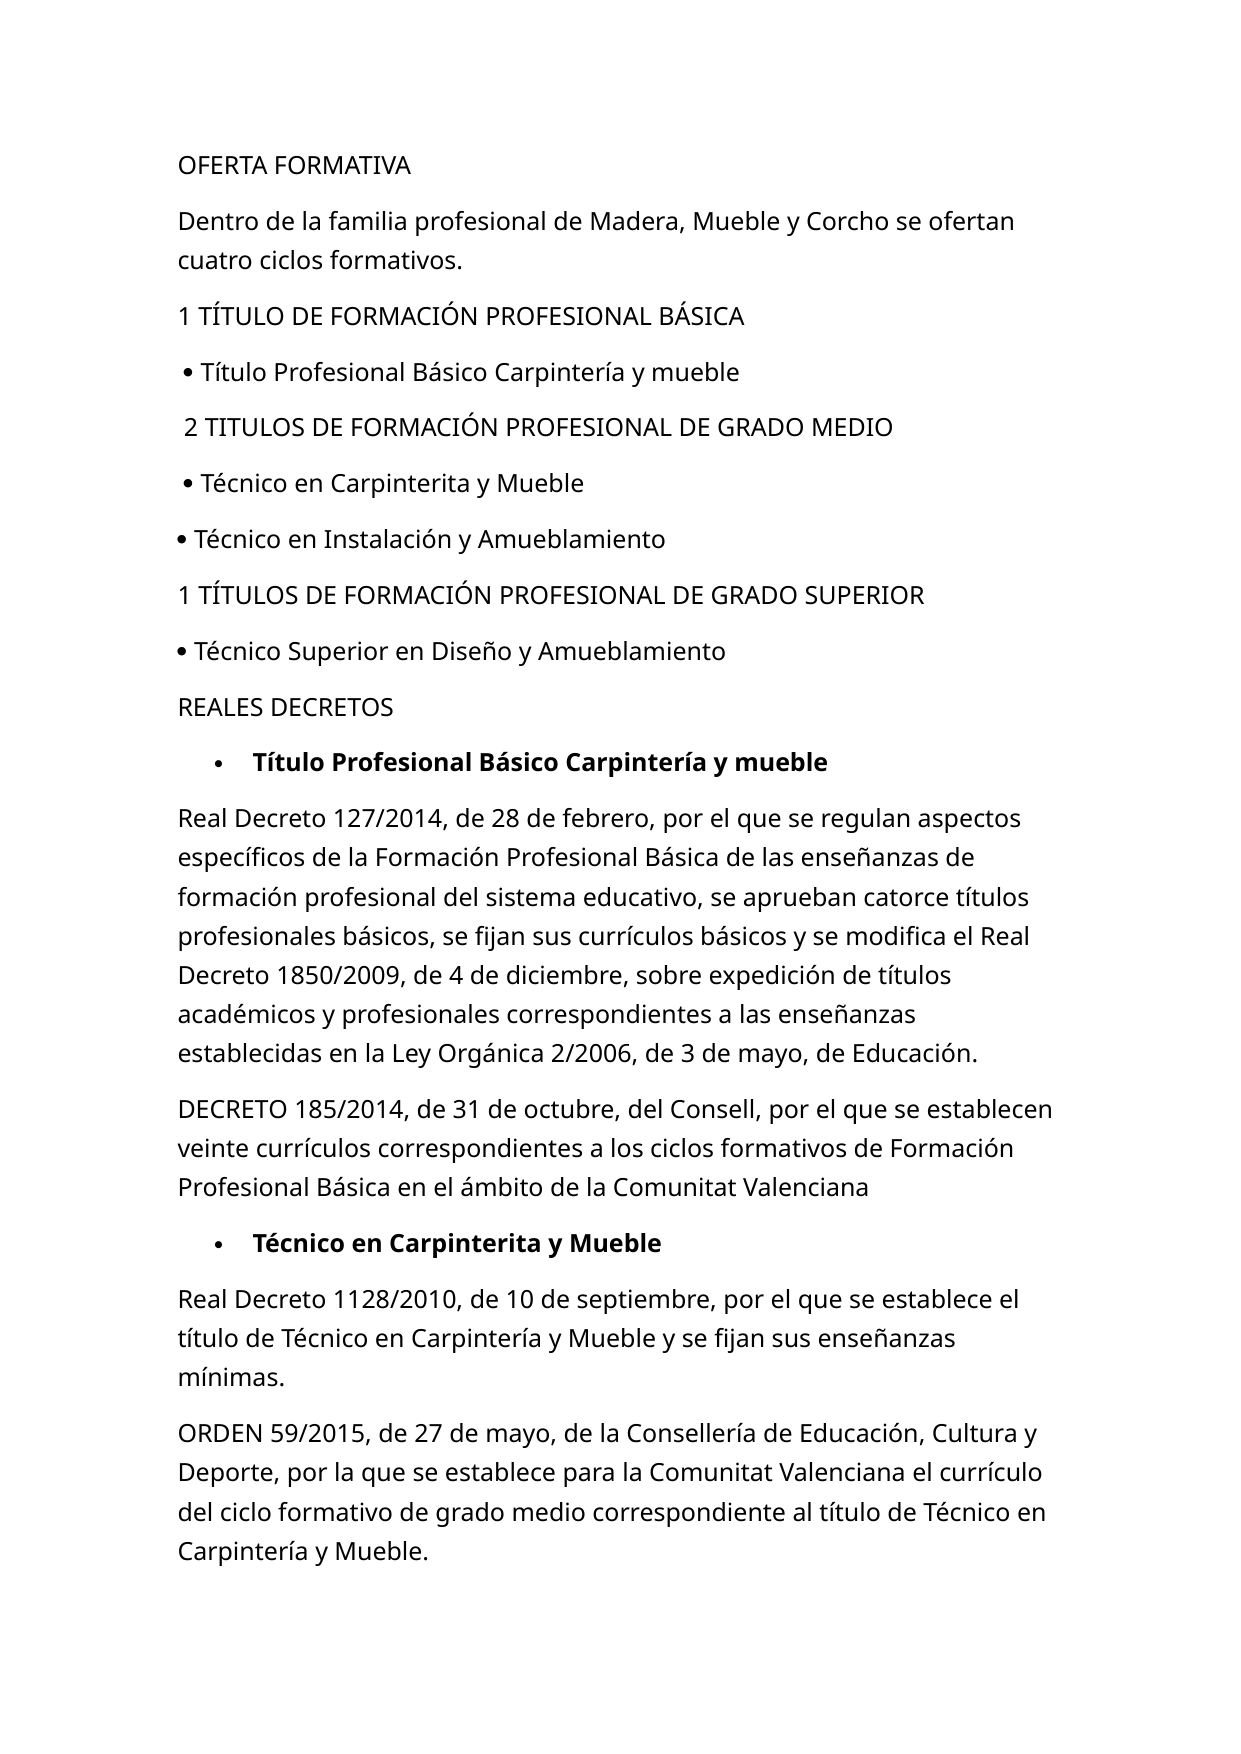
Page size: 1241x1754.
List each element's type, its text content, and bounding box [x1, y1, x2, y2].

text 1 TÍTULO DE FORMACIÓN PROFESIONAL BÁSICA [177, 298, 1063, 332]
text OFERTA FORMATIVA [177, 148, 1063, 182]
text DECRETO 185/2014, de 31 de octubre, del Consell, por el que se establecen veinte currículos correspondientes a los ciclos formativos de Formación Profesional Básica en el ámbito de la Comunitat Valenciana [177, 1092, 1063, 1204]
text  Técnico en Instalación y Amueblamiento [177, 522, 1063, 556]
text 2 TITULOS DE FORMACIÓN PROFESIONAL DE GRADO MEDIO [177, 410, 1063, 444]
text  Título Profesional Básico Carpintería y mueble [177, 354, 1063, 388]
list Título Profesional Básico Carpintería y mueble [215, 745, 1063, 779]
text Real Decreto 127/2014, de 28 de febrero, por el que se regulan aspectos específicos de la Formación Profesional Básica de las enseñanzas de formación profesional del sistema educativo, se aprueban catorce títulos profesionales básicos, se fijan sus currículos básicos y se modifica el Real Decreto 1850/2009, de 4 de diciembre, sobre expedición de títulos académicos y profesionales correspondientes a las enseñanzas establecidas en la Ley Orgánica 2/2006, de 3 de mayo, de Educación. [177, 801, 1063, 1070]
text REALES DECRETOS [177, 689, 1063, 723]
text ORDEN 59/2015, de 27 de mayo, de la Consellería de Educación, Cultura y Deporte, por la que se establece para la Comunitat Valenciana el currículo del ciclo formativo de grado medio correspondiente al título de Técnico en Carpintería y Mueble. [177, 1416, 1063, 1567]
text 1 TÍTULOS DE FORMACIÓN PROFESIONAL DE GRADO SUPERIOR [177, 578, 1063, 612]
text  Técnico Superior en Diseño y Amueblamiento [177, 633, 1063, 667]
text Real Decreto 1128/2010, de 10 de septiembre, por el que se establece el título de Técnico en Carpintería y Mueble y se fijan sus enseñanzas mínimas. [177, 1282, 1063, 1394]
text Dentro de la familia profesional de Madera, Mueble y Corcho se ofertan cuatro ciclos formativos. [177, 203, 1063, 277]
list Técnico en Carpinterita y Mueble [215, 1226, 1063, 1260]
text  Técnico en Carpinterita y Mueble [177, 466, 1063, 500]
